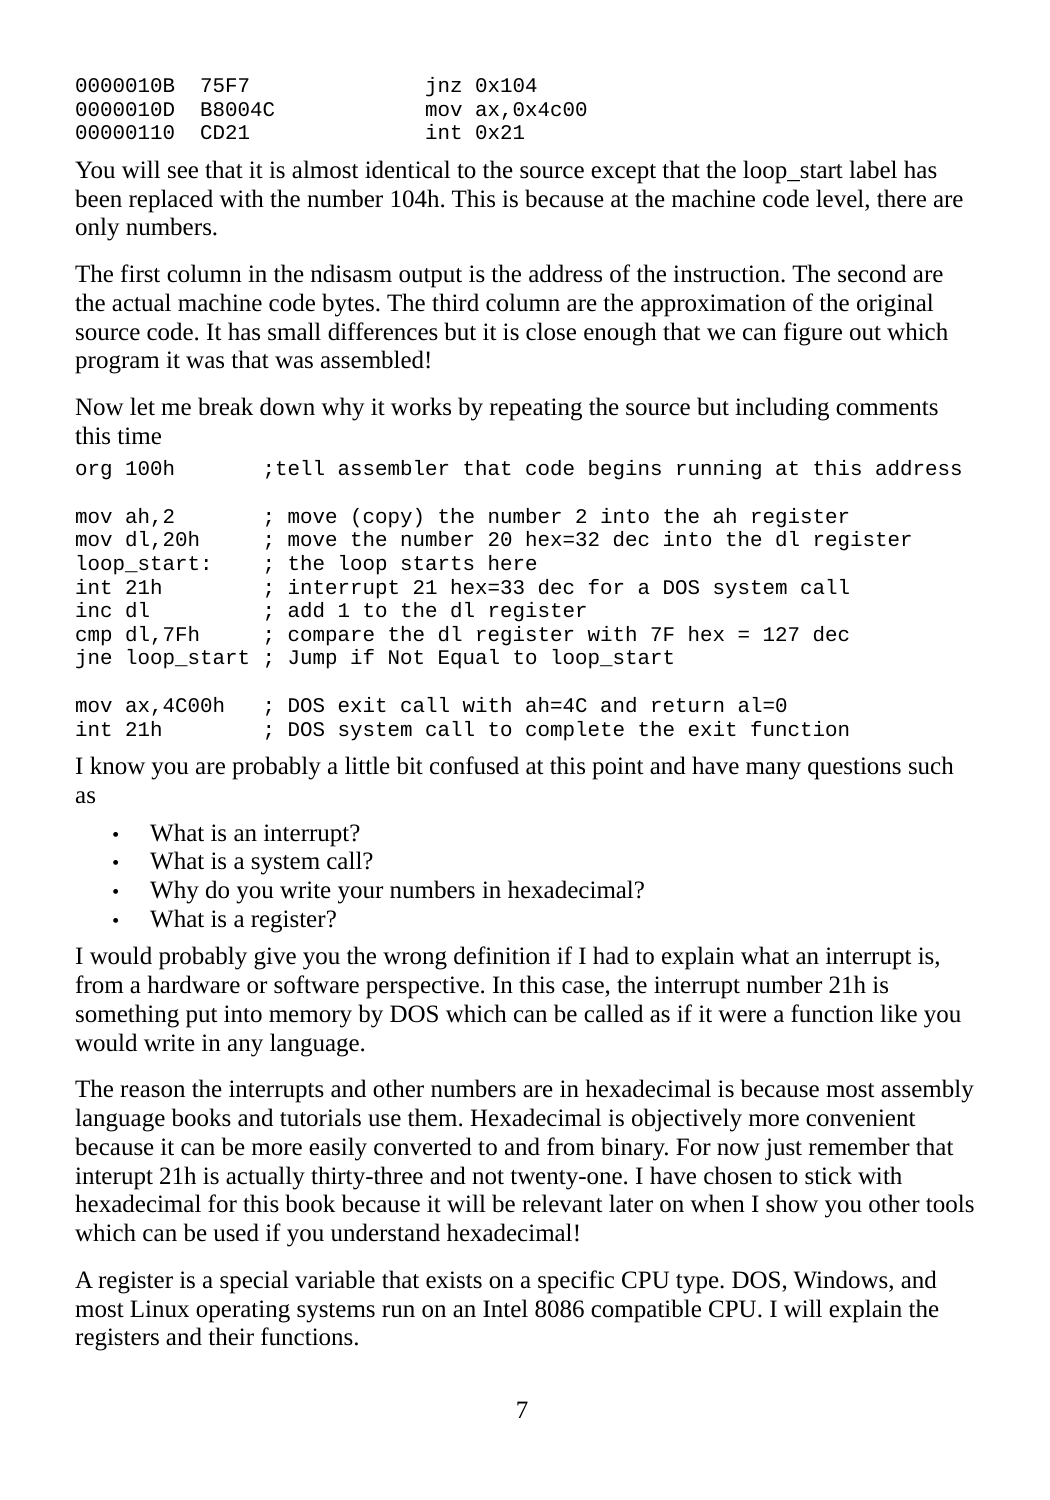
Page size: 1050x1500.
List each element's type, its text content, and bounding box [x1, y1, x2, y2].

text mov ax,4C00h ; DOS exit call with ah=4C and return al=0 [75, 695, 975, 718]
list What is a register? [112, 904, 975, 933]
text int 21h ; DOS system call to complete the exit function [75, 718, 975, 742]
text mov ah,2 ; move (copy) the number 2 into the ah register [75, 506, 975, 529]
text jne loop_start ; Jump if Not Equal to loop_start [75, 648, 975, 671]
text You will see that it is almost identical to the source except that the loop_start label has been replaced with the number 104h. This is because at the machine code level, there are only numbers. [75, 155, 975, 241]
text 0000010D B8004C mov ax,0x4c00 [75, 99, 975, 122]
text I would probably give you the wrong definition if I had to explain what an interrupt is, from a hardware or software perspective. In this case, the interrupt number 21h is something put into memory by DOS which can be called as if it were a function like you would write in any language. [75, 942, 975, 1057]
text 0000010B 75F7 jnz 0x104 [75, 75, 975, 99]
text The first column in the ndisasm output is the address of the instruction. The second are the actual machine code bytes. The third column are the approximation of the original source code. It has small differences but it is close enough that we can figure out which program it was that was assembled! [75, 259, 975, 374]
text loop_start: ; the loop starts here [75, 553, 975, 577]
text The reason the interrupts and other numbers are in hexadecimal is because most assembly language books and tutorials use them. Hexadecimal is objectively more convenient because it can be more easily converted to and from binary. For now just remember that interupt 21h is actually thirty-three and not twenty-one. I have chosen to stick with hexadecimal for this book because it will be relevant later on when I show you other tools which can be used if you understand hexadecimal! [75, 1074, 975, 1247]
text org 100h ;tell assembler that code begins running at this address [75, 458, 975, 482]
text cmp dl,7Fh ; compare the dl register with 7F hex = 127 dec [75, 624, 975, 648]
text A register is a special variable that exists on a specific CPU type. DOS, Windows, and most Linux operating systems run on an Intel 8086 compatible CPU. I will explain the registers and their functions. [75, 1265, 975, 1351]
text int 21h ; interrupt 21 hex=33 dec for a DOS system call [75, 577, 975, 600]
text mov dl,20h ; move the number 20 hex=32 dec into the dl register [75, 529, 975, 553]
text 00000110 CD21 int 0x21 [75, 122, 975, 146]
text Now let me break down why it works by repeating the source but including comments this time [75, 392, 975, 449]
text inc dl ; add 1 to the dl register [75, 600, 975, 624]
text I know you are probably a little bit confused at this point and have many questions such as [75, 751, 975, 809]
list What is a system call? [112, 846, 975, 875]
list Why do you write your numbers in hexadecimal? [112, 875, 975, 904]
list What is an interrupt? [112, 818, 975, 846]
